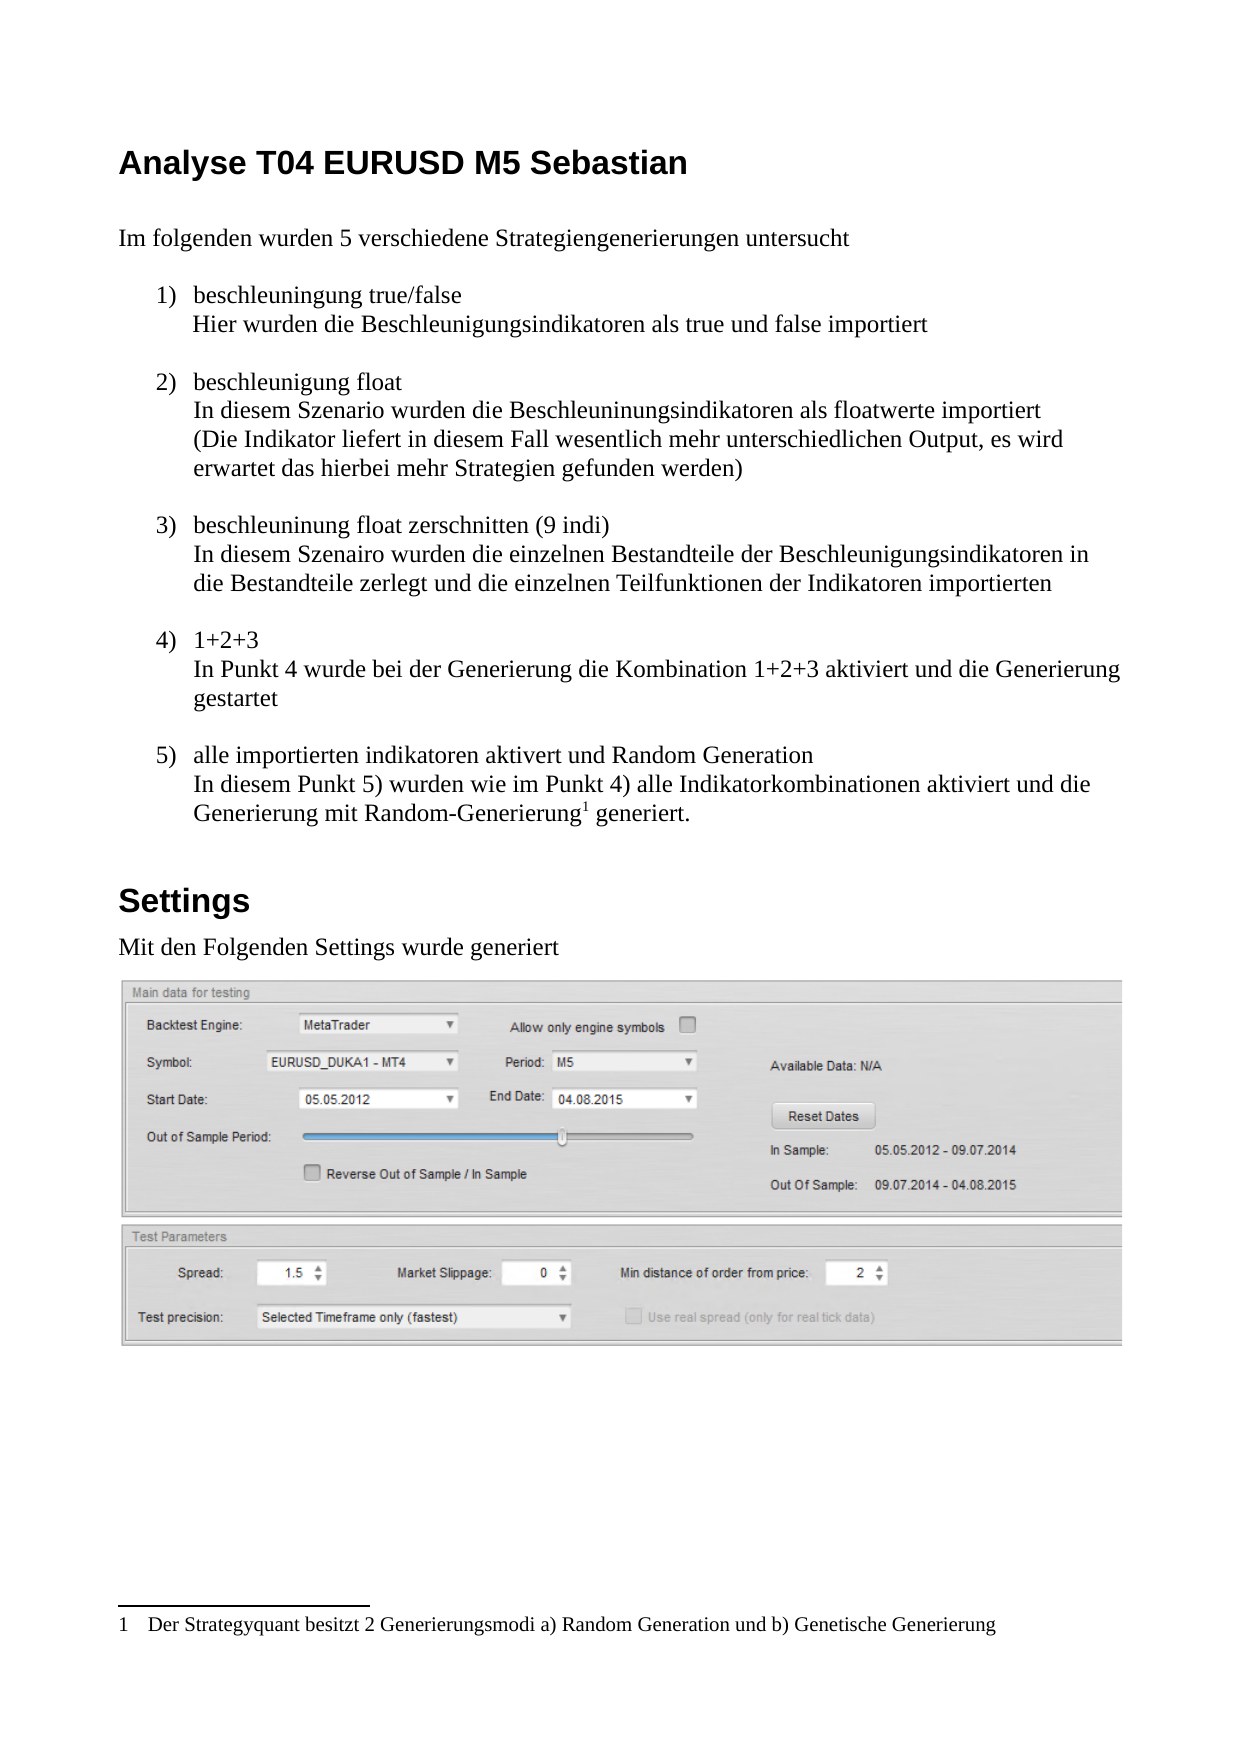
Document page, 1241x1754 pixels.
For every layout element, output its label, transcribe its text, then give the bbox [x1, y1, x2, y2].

list beschleunigung float [156, 367, 1122, 396]
picture [118, 972, 1123, 1352]
list In diesem Szenairo wurden die einzelnen Bestandteile der Beschleunigungsindikatoren in die Bestandteile zerlegt und die einzelnen Teilfunktionen der Indikatoren importierten [156, 539, 1122, 597]
text Hier wurden die Beschleunigungsindikatoren als true und false importiert [118, 309, 1122, 338]
list In Punkt 4 wurde bei der Generierung die Kombination 1+2+3 aktiviert und die Generierung gestartet [156, 654, 1122, 712]
list In diesem Szenario wurden die Beschleuninungsindikatoren als floatwerte importiert [156, 396, 1122, 424]
list beschleuninung float zerschnitten (9 indi) [156, 511, 1122, 539]
text Im folgenden wurden 5 verschiedene Strategiengenerierungen untersucht [118, 223, 1122, 252]
list beschleuningung true/false [156, 281, 1122, 309]
text Mit den Folgenden Settings wurde generiert [118, 932, 1122, 960]
subtitle Settings [118, 881, 1122, 919]
list In diesem Punkt 5) wurden wie im Punkt 4) alle Indikatorkombinationen aktiviert und die Generierung mit Random-Generierung generiert. [156, 769, 1122, 827]
subtitle Analyse T04 EURUSD M5 Sebastian [118, 143, 1122, 182]
list (Die Indikator liefert in diesem Fall wesentlich mehr unterschiedlichen Output, es wird erwartet das hierbei mehr Strategien gefunden werden) [156, 424, 1122, 482]
list Der Strategyquant besitzt 2 Generierungsmodi a) Random Generation und b) Genetische Generierung [118, 1612, 1122, 1636]
list 1+2+3 [156, 626, 1122, 654]
list alle importierten indikatoren aktivert und Random Generation [156, 741, 1122, 769]
